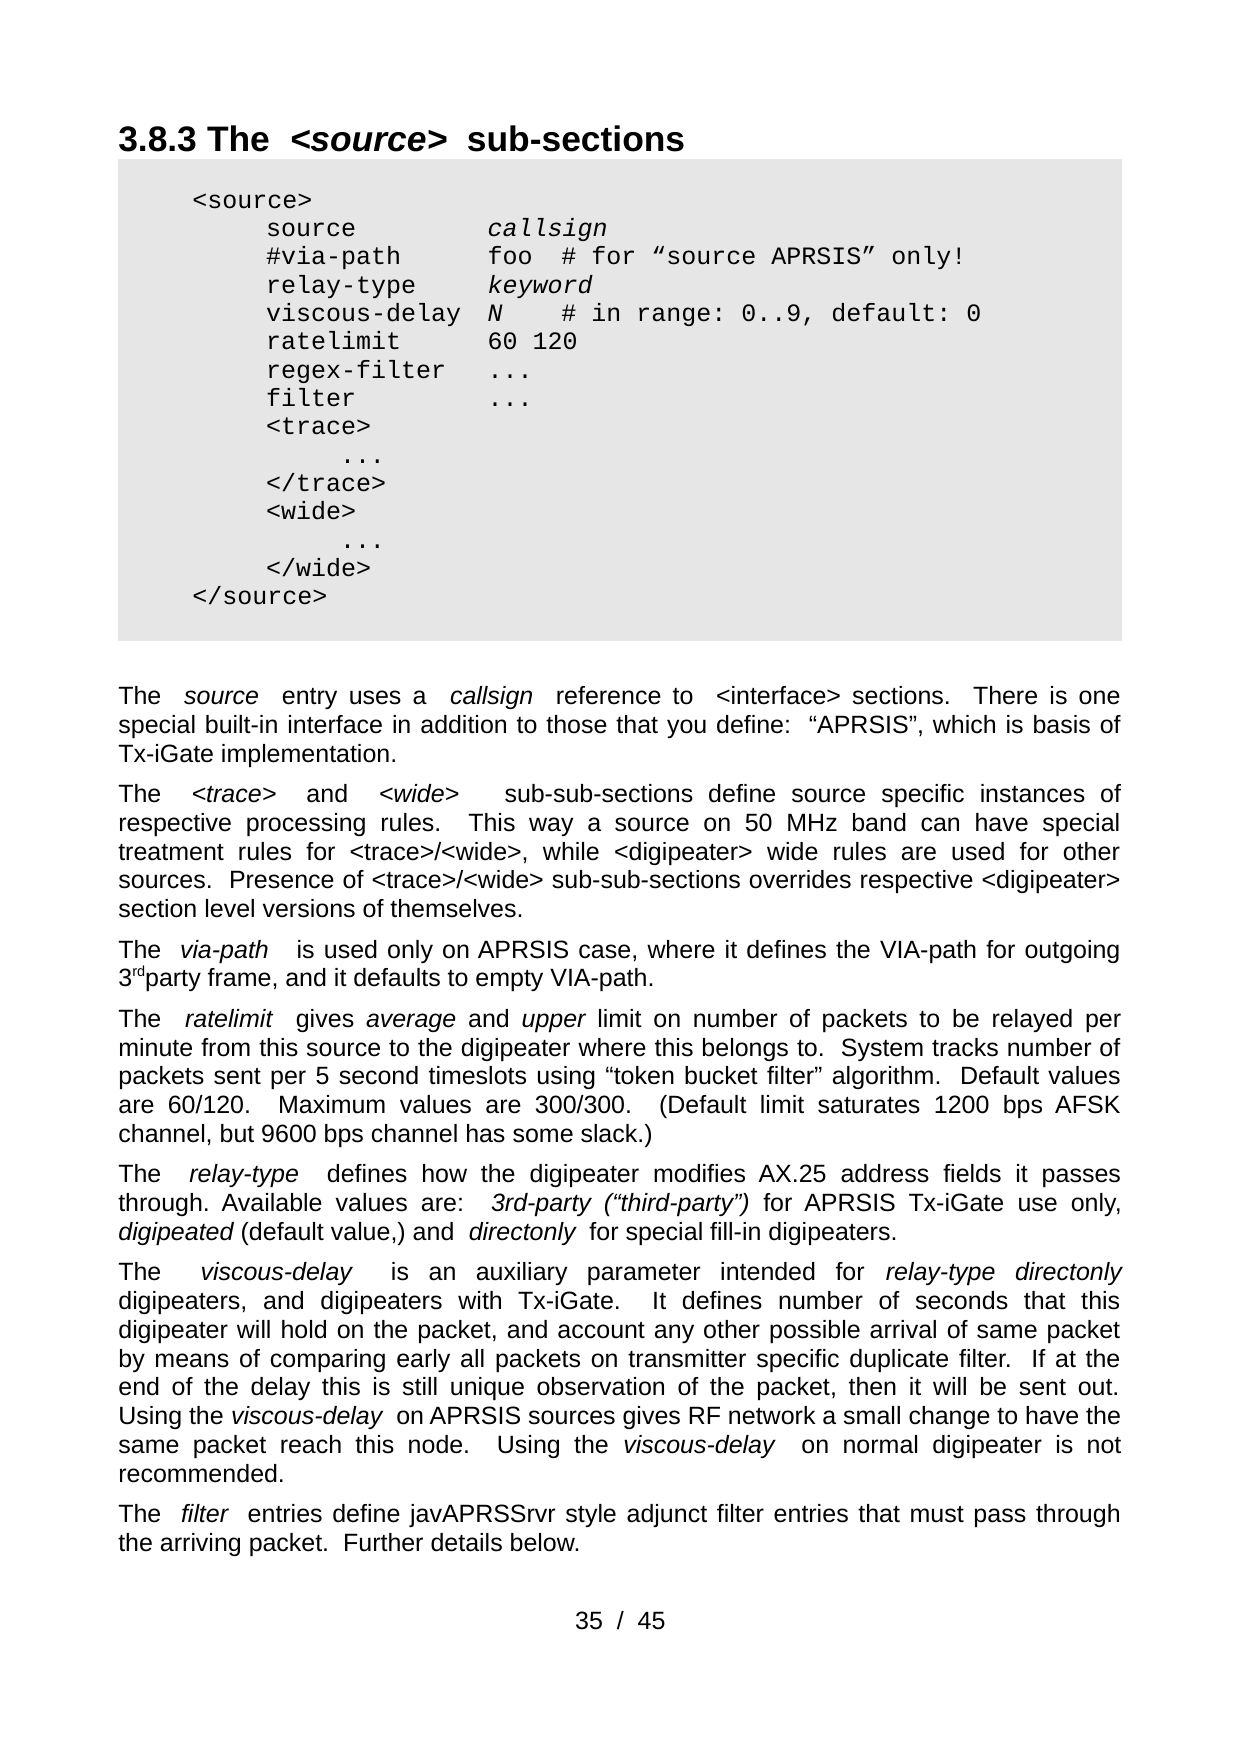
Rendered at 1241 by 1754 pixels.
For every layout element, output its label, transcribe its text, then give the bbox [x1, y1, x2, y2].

text ratelimit 60 120 [118, 329, 1122, 357]
text <source> [118, 187, 1122, 216]
text relay-type keyword [118, 272, 1122, 301]
text <wide> [118, 499, 1122, 527]
text filter ... [118, 386, 1122, 414]
text The source entry uses a callsign reference to <interface> sections. There is one special built-in interface in addition to those that you define: “APRSIS”, which is basis of Tx-iGate implementation. [118, 681, 1122, 767]
text <trace> [118, 414, 1122, 442]
text </source> [118, 584, 1122, 612]
text ... [118, 442, 1122, 471]
subtitle The <source> sub-sections [118, 118, 1122, 159]
text ... [118, 527, 1122, 556]
text viscous-delay N # in range: 0..9, default: 0 [118, 301, 1122, 329]
text The ratelimit gives average and upper limit on number of packets to be relayed per minute from this source to the digipeater where this belongs to. System tracks number of packets sent per 5 second timeslots using “token bucket filter” algorithm. Default values are 60/120. Maximum values are 300/300. (Default limit saturates 1200 bps AFSK channel, but 9600 bps channel has some slack.) [118, 1004, 1122, 1148]
text regex-filter ... [118, 357, 1122, 386]
text The <trace> and <wide> sub-sub-sections define source specific instances of respective processing rules. This way a source on 50 MHz band can have special treatment rules for <trace>/<wide>, while <digipeater> wide rules are used for other sources. Presence of <trace>/<wide> sub-sub-sections overrides respective <digipeater> section level versions of themselves. [118, 779, 1122, 923]
text The via-path is used only on APRSIS case, where it defines the VIA-path for outgoing 3rdparty frame, and it defaults to empty VIA-path. [118, 934, 1122, 992]
text The filter entries define javAPRSSrvr style adjunct filter entries that must pass through the arriving packet. Further details below. [118, 1499, 1122, 1557]
text The relay-type defines how the digipeater modifies AX.25 address fields it passes through. Available values are: 3rd-party (“third-party”) for APRSIS Tx-iGate use only, digipeated (default value,) and directonly for special fill-in digipeaters. [118, 1159, 1122, 1246]
text source callsign [118, 216, 1122, 244]
text #via-path foo # for “source APRSIS” only! [118, 244, 1122, 272]
text </trace> [118, 471, 1122, 499]
text </wide> [118, 556, 1122, 584]
text The viscous-delay is an auxiliary parameter intended for relay-type directonly digipeaters, and digipeaters with Tx-iGate. It defines number of seconds that this digipeater will hold on the packet, and account any other possible arrival of same packet by means of comparing early all packets on transmitter specific duplicate filter. If at the end of the delay this is still unique observation of the packet, then it will be sent out. Using the viscous-delay on APRSIS sources gives RF network a small change to have the same packet reach this node. Using the viscous-delay on normal digipeater is not recommended. [118, 1257, 1122, 1487]
